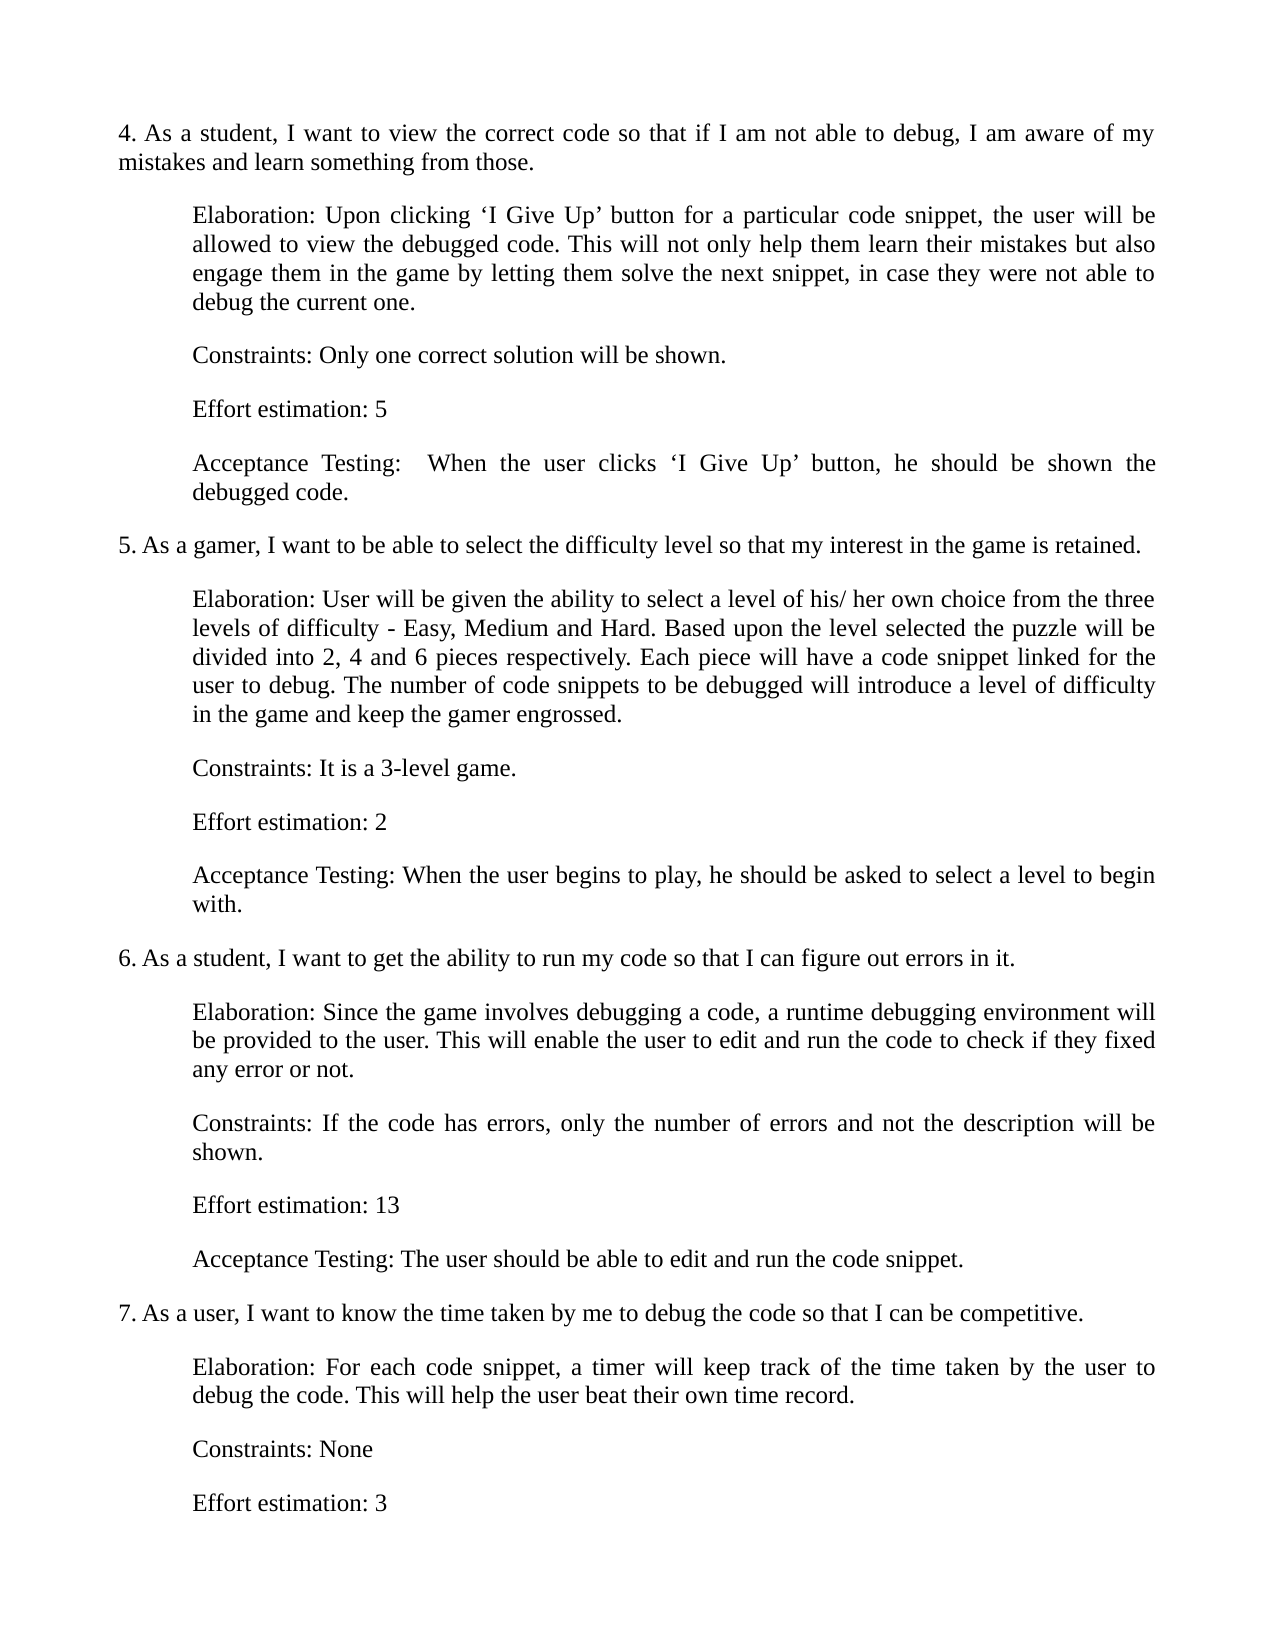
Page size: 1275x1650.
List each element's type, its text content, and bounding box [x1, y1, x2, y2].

text 5. As a gamer, I want to be able to select the difficulty level so that my interest in the game is retained. [118, 531, 1157, 559]
text 7. As a user, I want to know the time taken by me to debug the code so that I can be competitive. [118, 1298, 1157, 1327]
text 6. As a student, I want to get the ability to run my code so that I can figure out errors in it. [118, 943, 1157, 972]
text Constraints: If the code has errors, only the number of errors and not the description will be shown. [192, 1108, 1157, 1166]
text Effort estimation: 3 [118, 1488, 1157, 1517]
text 4. As a student, I want to view the correct code so that if I am not able to debug, I am aware of my mistakes and learn something from those. [118, 118, 1157, 176]
text Acceptance Testing: The user should be able to edit and run the code snippet. [118, 1244, 1157, 1273]
text Elaboration: For each code snippet, a timer will keep track of the time taken by the user to debug the code. This will help the user beat their own time record. [192, 1352, 1157, 1409]
text Elaboration: Upon clicking ‘I Give Up’ button for a particular code snippet, the user will be allowed to view the debugged code. This will not only help them learn their mistakes but also engage them in the game by letting them solve the next snippet, in case they were not able to debug the current one. [192, 201, 1157, 316]
text Acceptance Testing: When the user clicks ‘I Give Up’ button, he should be shown the debugged code. [192, 448, 1157, 506]
text Constraints: None [192, 1434, 1157, 1463]
text Effort estimation: 5 [118, 394, 1157, 423]
text Constraints: Only one correct solution will be shown. [118, 341, 1157, 369]
text Effort estimation: 13 [118, 1191, 1157, 1219]
text Effort estimation: 2 [118, 807, 1157, 836]
text Elaboration: User will be given the ability to select a level of his/ her own choice from the three levels of difficulty - Easy, Medium and Hard. Based upon the level selected the puzzle will be divided into 2, 4 and 6 pieces respectively. Each piece will have a code snippet linked for the user to debug. The number of code snippets to be debugged will introduce a level of difficulty in the game and keep the gamer engrossed. [192, 584, 1157, 728]
text Constraints: It is a 3-level game. [118, 753, 1157, 782]
text Acceptance Testing: When the user begins to play, he should be asked to select a level to begin with. [192, 861, 1157, 918]
text Elaboration: Since the game involves debugging a code, a runtime debugging environment will be provided to the user. This will enable the user to edit and run the code to check if they fixed any error or not. [192, 997, 1157, 1083]
